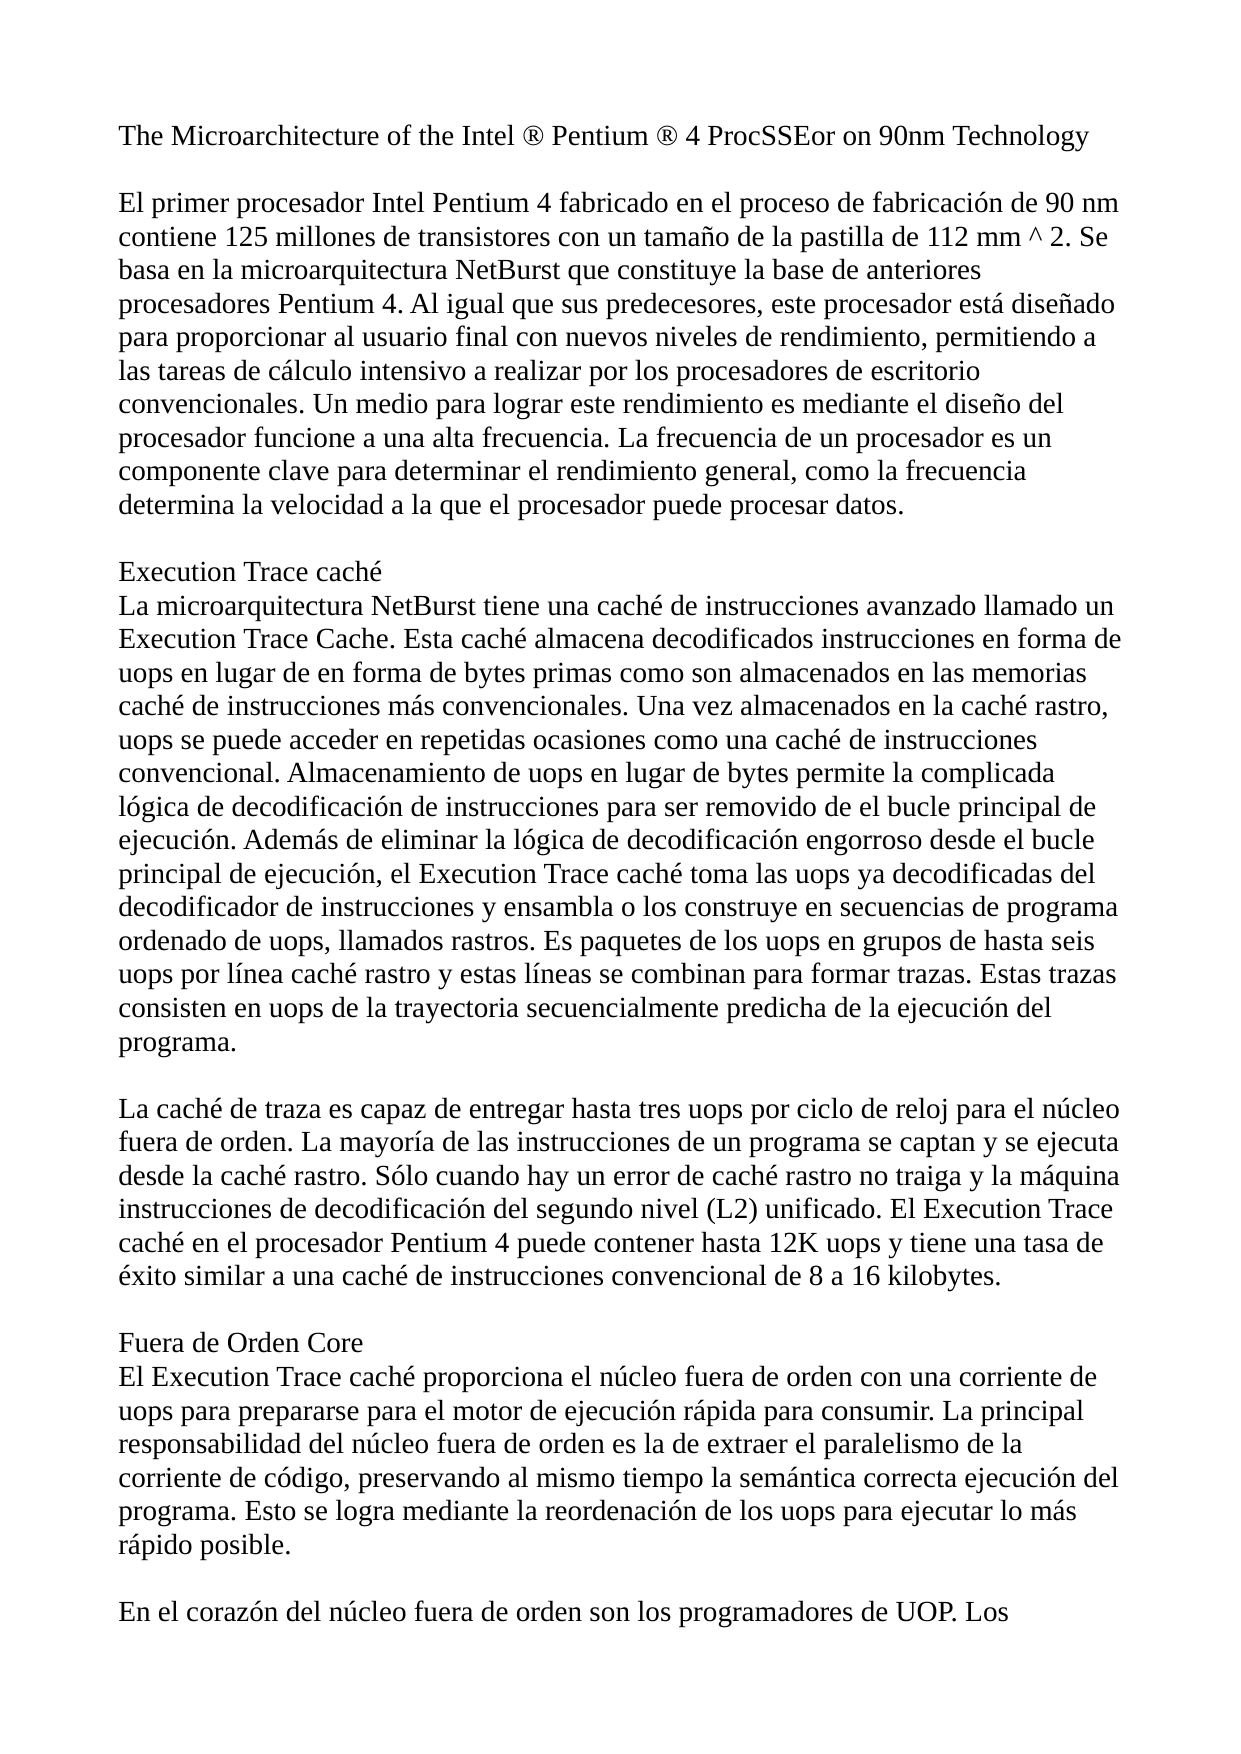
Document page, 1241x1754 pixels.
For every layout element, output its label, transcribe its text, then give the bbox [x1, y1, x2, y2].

text La caché de traza es capaz de entregar hasta tres uops por ciclo de reloj para el núcleo fuera de orden. La mayoría de las instrucciones de un programa se captan y se ejecuta desde la caché rastro. Sólo cuando hay un error de caché rastro no traiga y la máquina instrucciones de decodificación del segundo nivel (L2) unificado. El Execution Trace caché en el procesador Pentium 4 puede contener hasta 12K uops y tiene una tasa de éxito similar a una caché de instrucciones convencional de 8 a 16 kilobytes. [118, 1091, 1122, 1292]
text Fuera de Orden Core [118, 1326, 1122, 1359]
text La microarquitectura NetBurst tiene una caché de instrucciones avanzado llamado un Execution Trace Cache. Esta caché almacena decodificados instrucciones en forma de uops en lugar de en forma de bytes primas como son almacenados en las memorias caché de instrucciones más convencionales. Una vez almacenados en la caché rastro, uops se puede acceder en repetidas ocasiones como una caché de instrucciones convencional. Almacenamiento de uops en lugar de bytes permite la complicada lógica de decodificación de instrucciones para ser removido de el bucle principal de ejecución. Además de eliminar la lógica de decodificación engorroso desde el bucle principal de ejecución, el Execution Trace caché toma las uops ya decodificadas del decodificador de instrucciones y ensambla o los construye en secuencias de programa ordenado de uops, llamados rastros. Es paquetes de los uops en grupos de hasta seis uops por línea caché rastro y estas líneas se combinan para formar trazas. Estas trazas consisten en uops de la trayectoria secuencialmente predicha de la ejecución del programa. [118, 588, 1122, 1057]
text The Microarchitecture of the Intel ® Pentium ® 4 ProcSSEor on 90nm Technology [118, 118, 1122, 152]
text El Execution Trace caché proporciona el núcleo fuera de orden con una corriente de uops para prepararse para el motor de ejecución rápida para consumir. La principal responsabilidad del núcleo fuera de orden es la de extraer el paralelismo de la corriente de código, preservando al mismo tiempo la semántica correcta ejecución del programa. Esto se logra mediante la reordenación de los uops para ejecutar lo más rápido posible. [118, 1359, 1122, 1560]
text El primer procesador Intel Pentium 4 fabricado en el proceso de fabricación de 90 nm contiene 125 millones de transistores con un tamaño de la pastilla de 112 mm ^ 2. Se basa en la microarquitectura NetBurst que constituye la base de anteriores procesadores Pentium 4. Al igual que sus predecesores, este procesador está diseñado para proporcionar al usuario final con nuevos niveles de rendimiento, permitiendo a las tareas de cálculo intensivo a realizar por los procesadores de escritorio convencionales. Un medio para lograr este rendimiento es mediante el diseño del procesador funcione a una alta frecuencia. La frecuencia de un procesador es un componente clave para determinar el rendimiento general, como la frecuencia determina la velocidad a la que el procesador puede procesar datos. [118, 185, 1122, 521]
text Execution Trace caché [118, 554, 1122, 588]
text En el corazón del núcleo fuera de orden son los programadores de UOP. Los [118, 1594, 1122, 1627]
